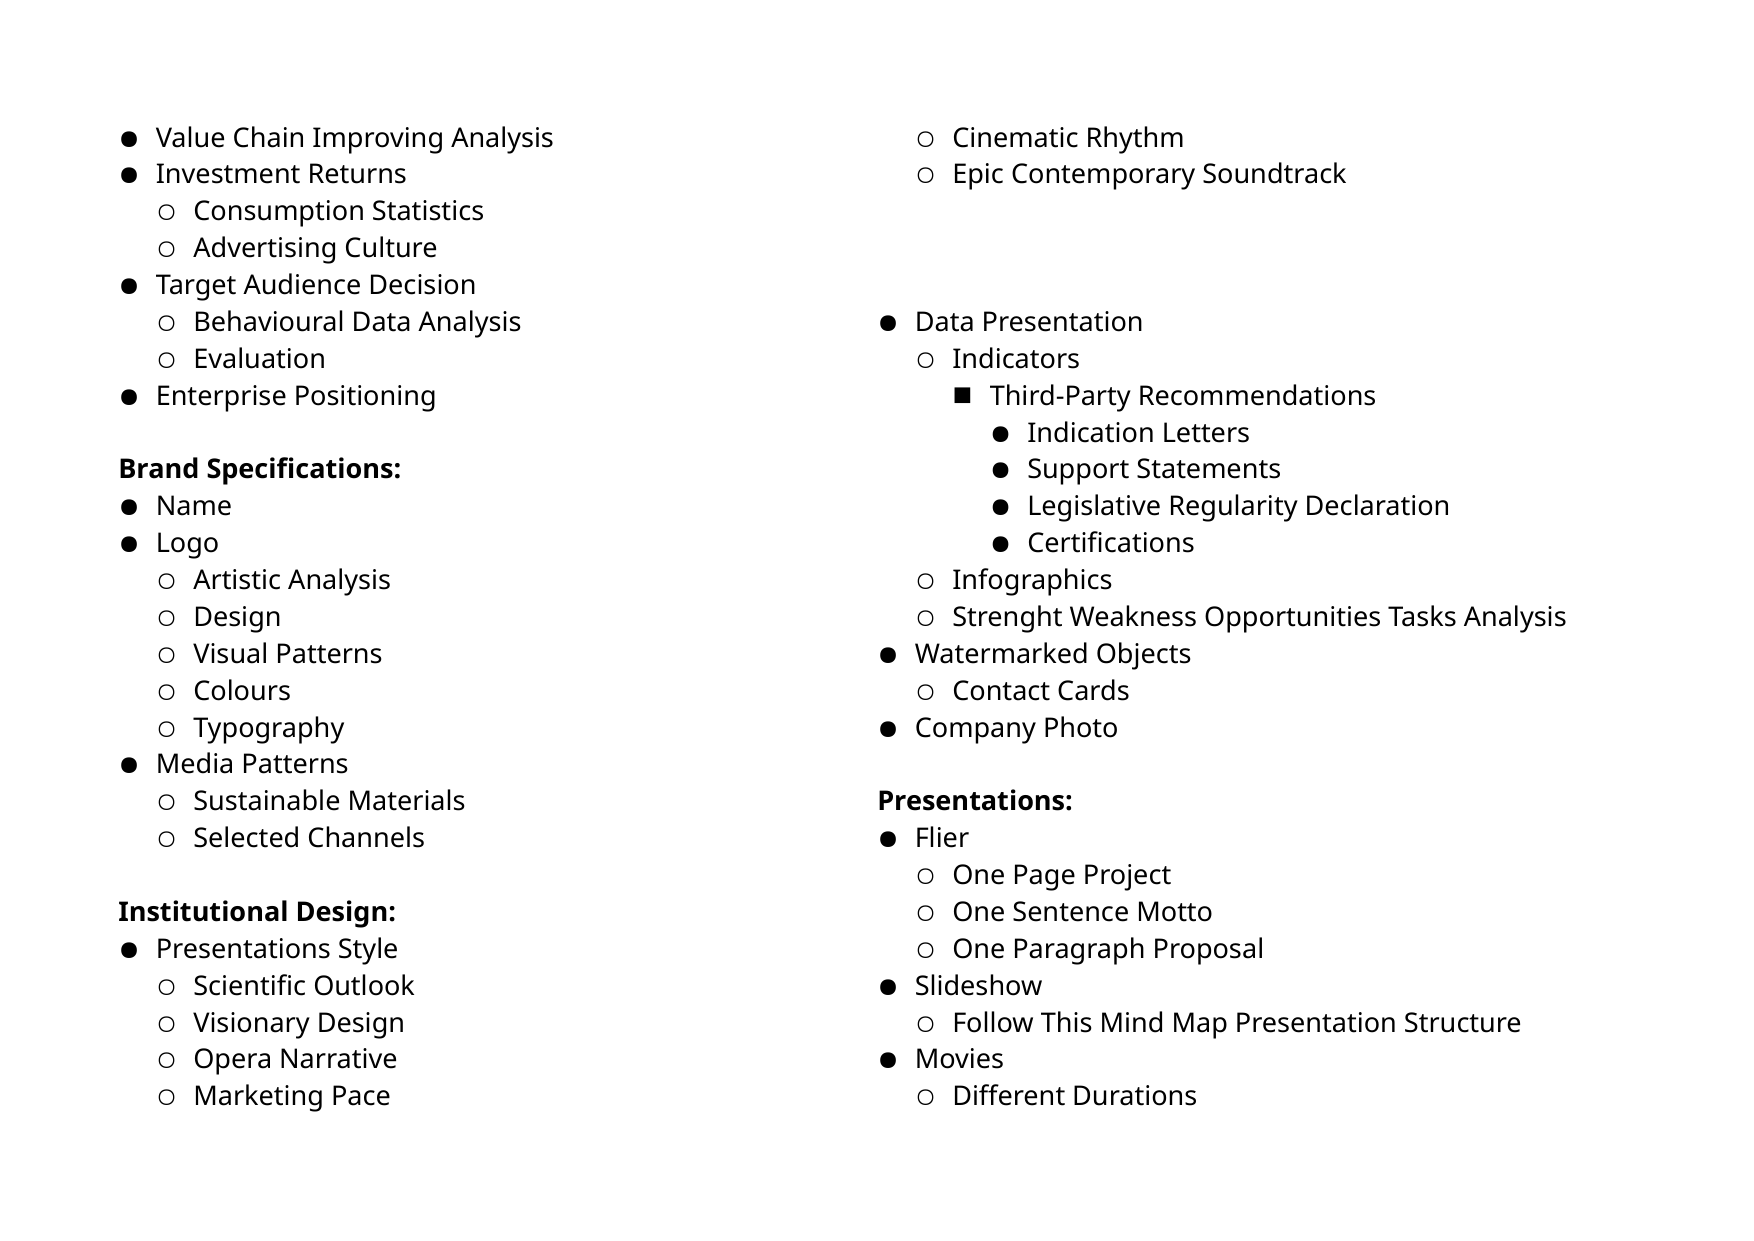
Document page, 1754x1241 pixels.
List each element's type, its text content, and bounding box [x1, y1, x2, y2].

list Movies [877, 1040, 1636, 1077]
list Logo [118, 524, 877, 561]
list Support Statements [989, 450, 1636, 487]
list Visionary Design [156, 1003, 877, 1040]
list Legislative Regularity Declaration [989, 487, 1636, 524]
list Marketing Pace [156, 1077, 877, 1114]
list Artistic Analysis [156, 561, 877, 597]
list One Paragraph Proposal [914, 929, 1636, 966]
list Target Audience Decision [118, 266, 877, 302]
list Infographics [914, 561, 1636, 597]
list Certifications [989, 524, 1636, 561]
list One Page Project [914, 856, 1636, 892]
list Colours [156, 671, 877, 708]
list Cinematic Rhythm [914, 118, 1636, 155]
list Advertising Culture [156, 229, 877, 266]
text Institutional Design: [118, 892, 877, 929]
list Media Patterns [118, 745, 877, 782]
list Enterprise Positioning [118, 376, 877, 413]
list Indication Letters [989, 413, 1636, 450]
list Investment Returns [118, 155, 877, 192]
list Strenght Weakness Opportunities Tasks Analysis [914, 597, 1636, 634]
list Opera Narrative [156, 1040, 877, 1077]
list Value Chain Improving Analysis [118, 118, 877, 155]
list Behavioural Data Analysis [156, 302, 877, 339]
list Flier [877, 819, 1636, 856]
list Data Presentation [877, 302, 1636, 339]
list Epic Contemporary Soundtrack [914, 155, 1636, 192]
list Selected Channels [156, 819, 877, 856]
list Typography [156, 708, 877, 745]
list Name [118, 487, 877, 524]
subtitle Brand Specifications: [118, 450, 877, 487]
list Company Photo [877, 708, 1636, 745]
list Consumption Statistics [156, 192, 877, 229]
list Follow This Mind Map Presentation Structure [914, 1003, 1636, 1040]
list Scientific Outlook [156, 966, 877, 1003]
list Third-Party Recommendations [952, 376, 1636, 413]
list Watermarked Objects [877, 634, 1636, 671]
list Sustainable Materials [156, 782, 877, 819]
list Slideshow [877, 966, 1636, 1003]
list Indicators [914, 339, 1636, 376]
list Evaluation [156, 339, 877, 376]
list Design [156, 597, 877, 634]
list One Sentence Motto [914, 892, 1636, 929]
list Contact Cards [914, 671, 1636, 708]
subtitle Presentations: [877, 782, 1636, 819]
list Different Durations [914, 1077, 1636, 1114]
list Presentations Style [118, 929, 877, 966]
list Visual Patterns [156, 634, 877, 671]
